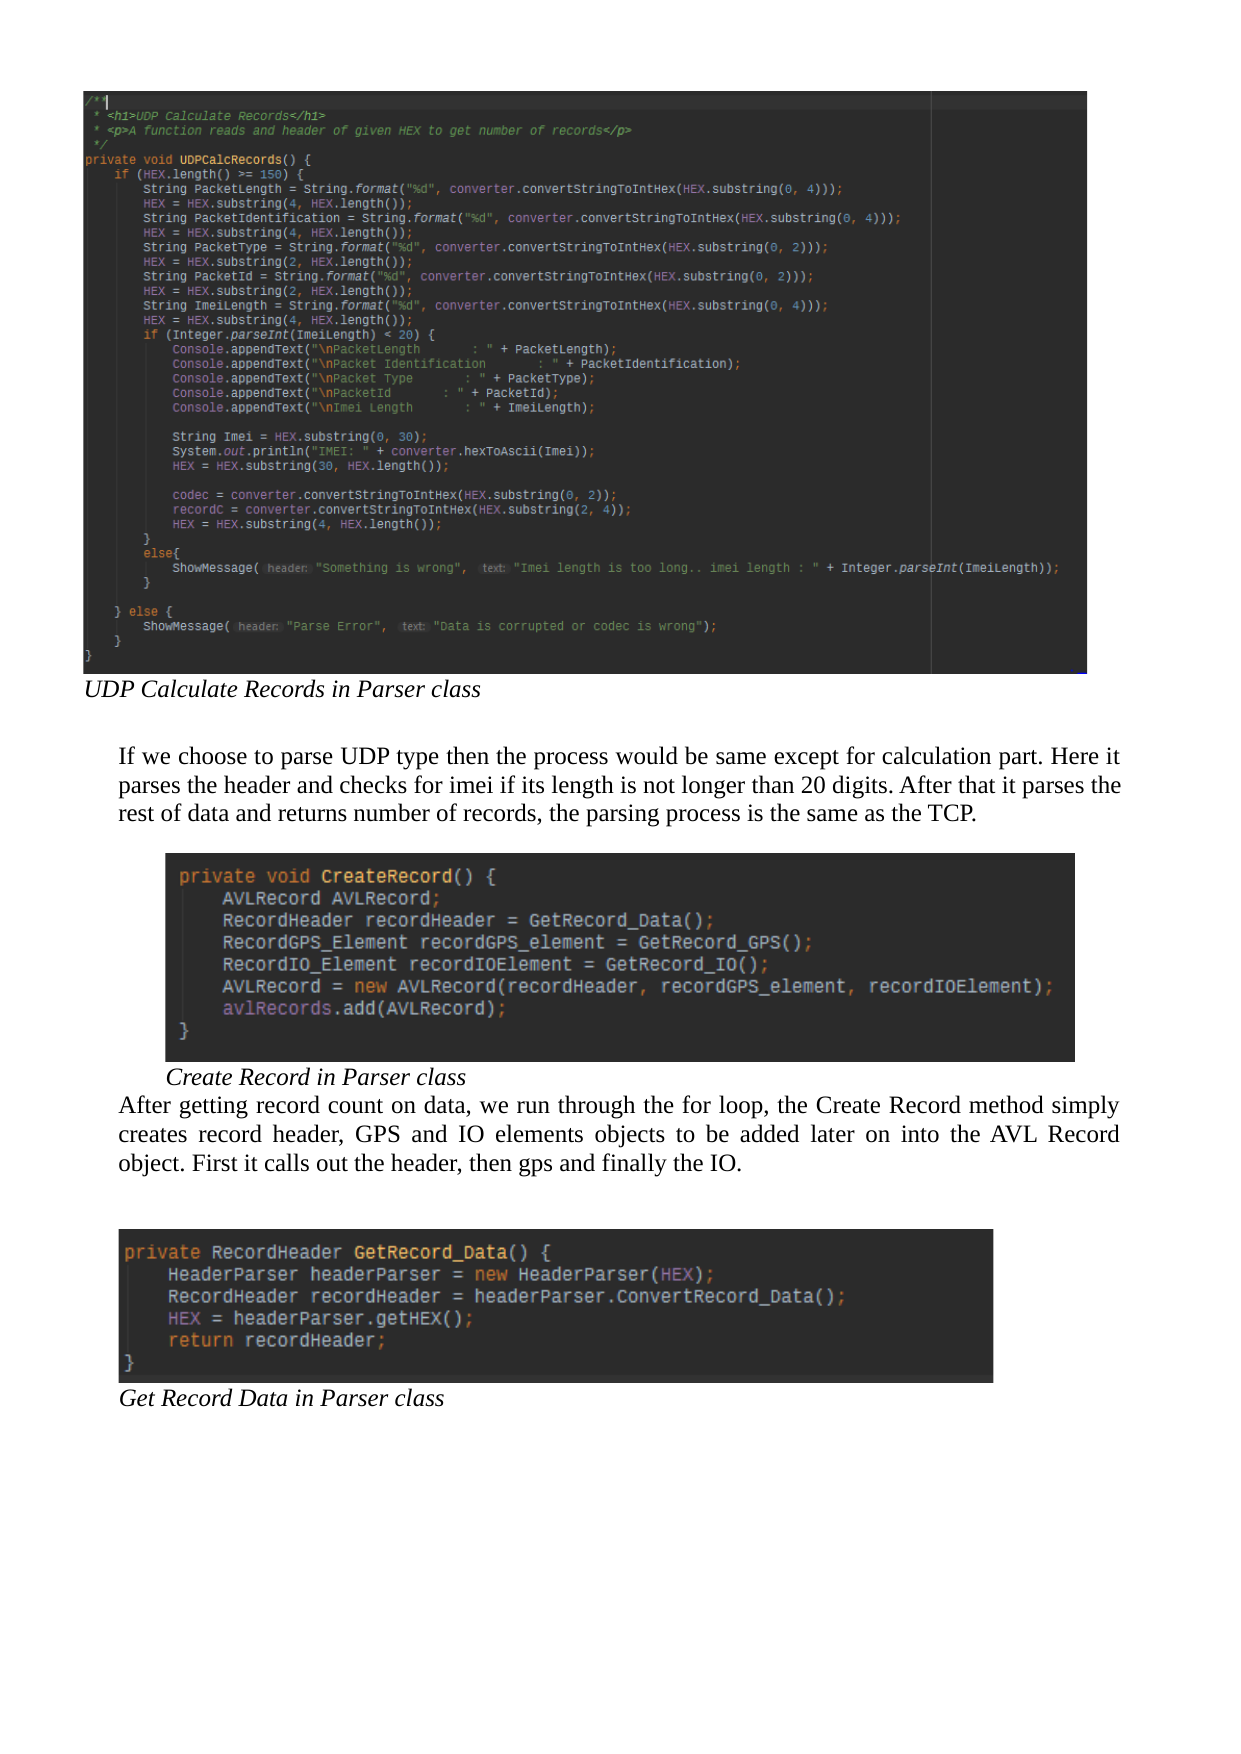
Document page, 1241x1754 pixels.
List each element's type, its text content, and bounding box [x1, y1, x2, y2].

text UDP Calculate Records in Parser class [83, 674, 1087, 703]
text If we choose to parse UDP type then the process would be same except for calculation part. Here it parses the header and checks for imei if its length is not longer than 20 digits. After that it parses the rest of data and returns number of records, the parsing process is the same as the TCP. [118, 741, 1122, 827]
text Create Record in Parser class [165, 1062, 1075, 1090]
text Get Record Data in Parser class [118, 1383, 993, 1411]
picture [83, 91, 1088, 674]
text After getting record count on data, we run through the for loop, the Create Record method simply creates record header, GPS and IO elements objects to be added later on into the AVL Record object. First it calls out the header, then gps and finally the IO. [118, 1000, 1122, 1177]
picture [118, 1229, 994, 1383]
picture [165, 853, 1075, 1062]
